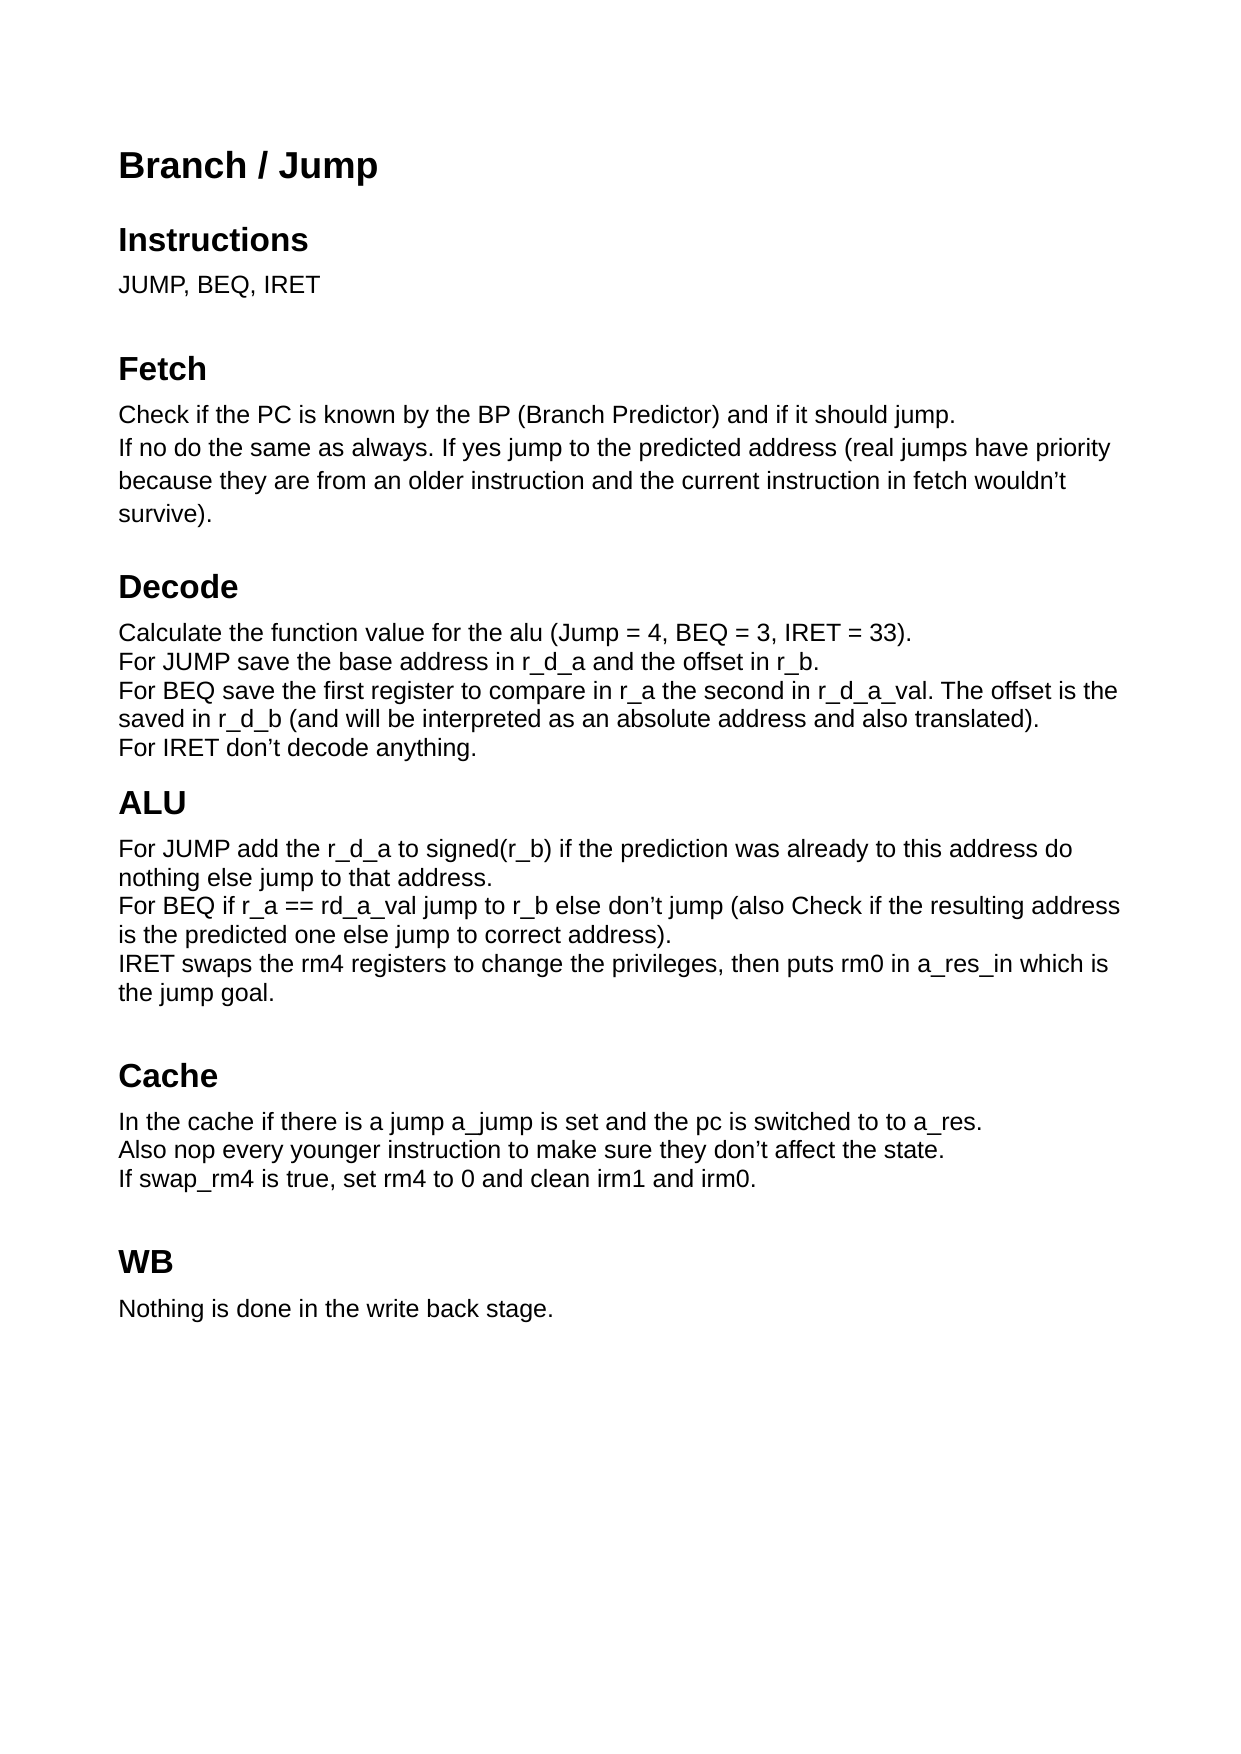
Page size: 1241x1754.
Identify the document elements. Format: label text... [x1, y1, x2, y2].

text JUMP, BEQ, IRET [118, 271, 1122, 299]
text Nothing is done in the write back stage. [118, 1293, 1122, 1322]
text For JUMP save the base address in r_d_a and the offset in r_b. [118, 647, 1122, 676]
subtitle Cache [118, 1056, 1122, 1094]
text If swap_rm4 is true, set rm4 to 0 and clean irm1 and irm0. [118, 1164, 1122, 1193]
subtitle WB [118, 1243, 1122, 1281]
subtitle Instructions [118, 219, 1122, 258]
text For BEQ save the first register to compare in r_a the second in r_d_a_val. The offset is the saved in r_d_b (and will be interpreted as an absolute address and also translated). [118, 676, 1122, 733]
subtitle Fetch [118, 349, 1122, 387]
subtitle ALU [118, 783, 1122, 821]
text Also nop every younger instruction to make sure they don’t affect the state. [118, 1136, 1122, 1164]
text For IRET don’t decode anything. [118, 733, 1122, 762]
subtitle Decode [118, 567, 1122, 606]
text In the cache if there is a jump a_jump is set and the pc is switched to to a_res. [118, 1107, 1122, 1136]
text Check if the PC is known by the BP (Branch Predictor) and if it should jump. If no do the same as always. If yes jump to the predicted address (real jumps have priority because they are from an older instruction and the current instruction in fetch wouldn’t survive). [118, 400, 1122, 528]
text For JUMP add the r_d_a to signed(r_b) if the prediction was already to this address do nothing else jump to that address. [118, 834, 1122, 891]
text Calculate the function value for the alu (Jump = 4, BEQ = 3, IRET = 33). [118, 618, 1122, 647]
subtitle Branch / Jump [118, 143, 1122, 186]
text For BEQ if r_a == rd_a_val jump to r_b else don’t jump (also Check if the resulting address is the predicted one else jump to correct address). IRET swaps the rm4 registers to change the privileges, then puts rm0 in a_res_in which is the jump goal. [118, 891, 1122, 1006]
